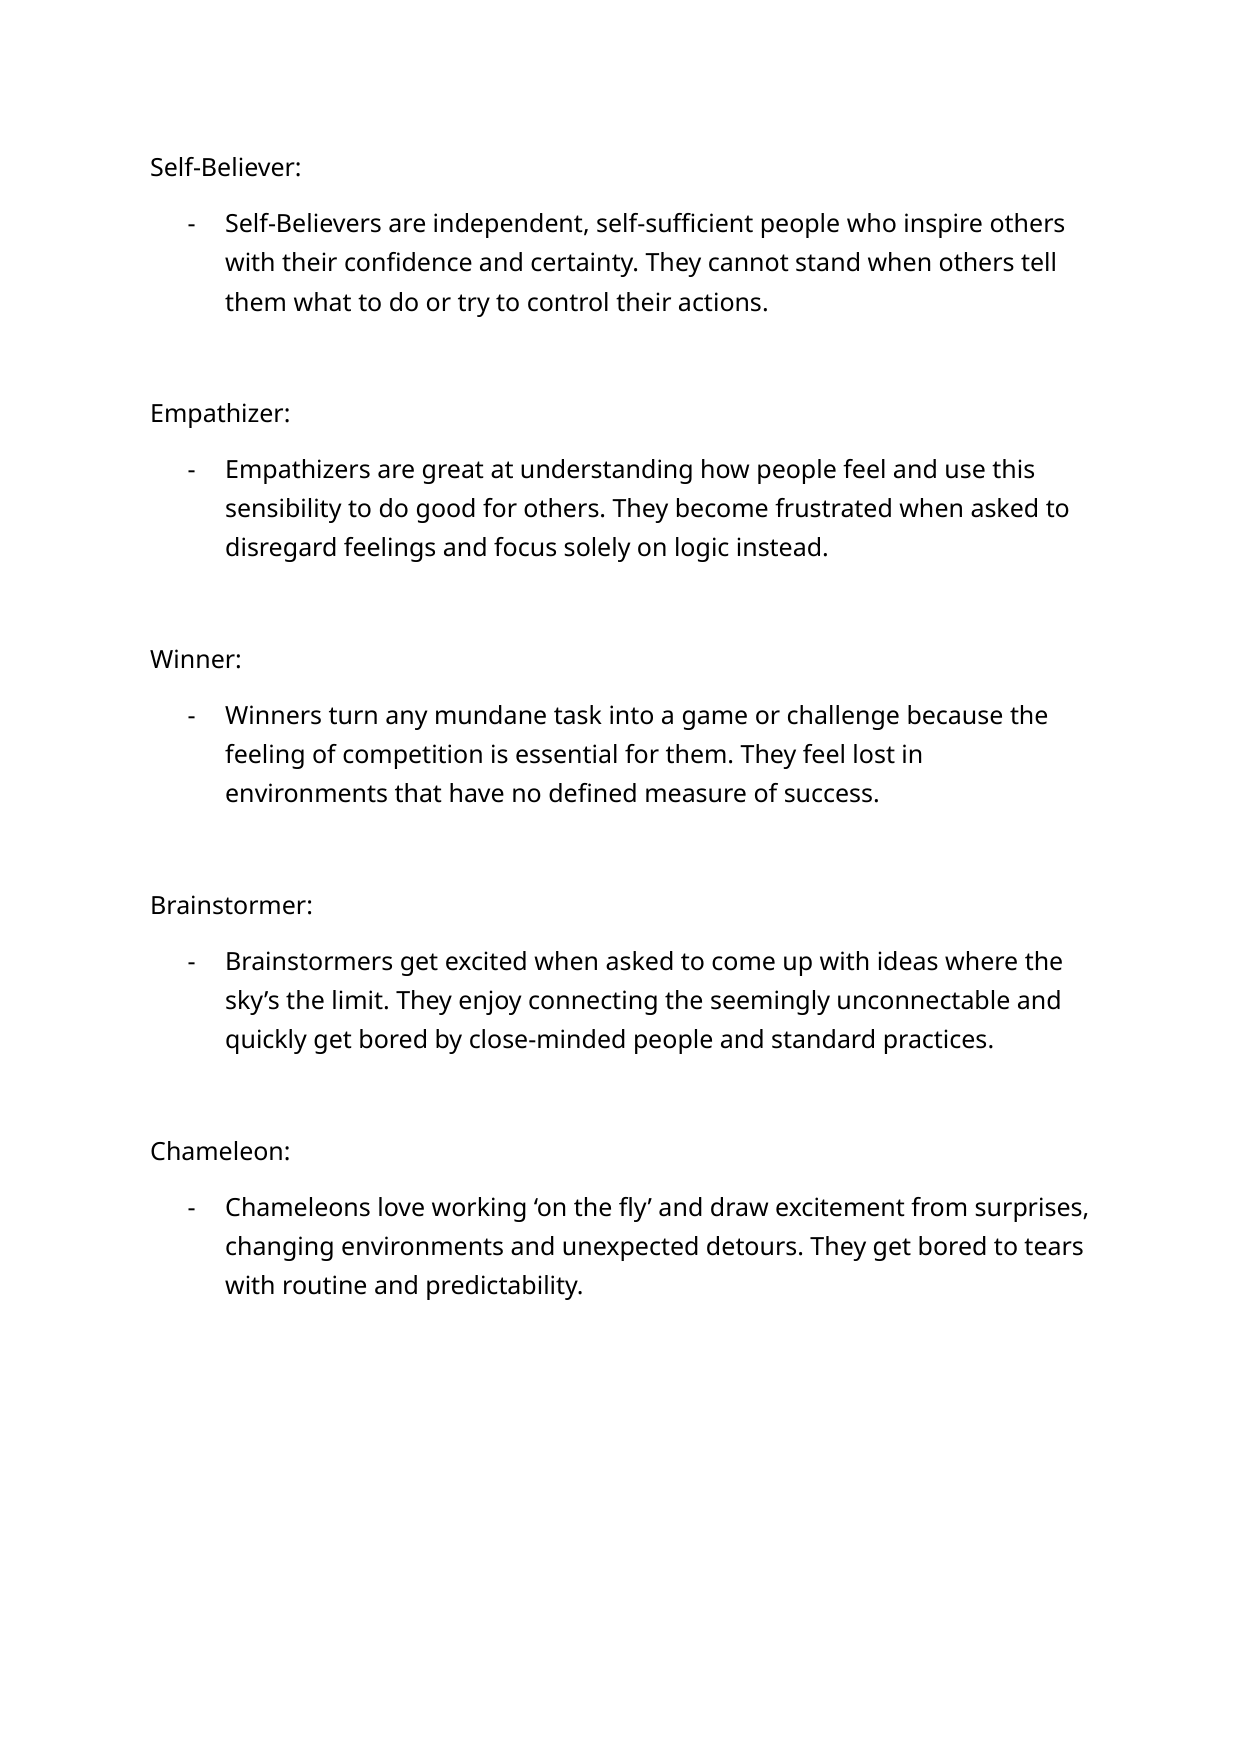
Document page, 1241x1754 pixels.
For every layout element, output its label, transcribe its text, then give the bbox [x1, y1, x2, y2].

text Winner: [150, 642, 1090, 676]
list Winners turn any mundane task into a game or challenge because the feeling of competition is essential for them. They feel lost in environments that have no defined measure of success. [187, 697, 1090, 810]
text Self-Believer: [150, 150, 1090, 184]
text Brainstormer: [150, 887, 1090, 922]
list Brainstormers get excited when asked to come up with ideas where the sky’s the limit. They enjoy connecting the seemingly unconnectable and quickly get bored by close-minded people and standard practices. [187, 943, 1090, 1056]
list Empathizers are great at understanding how people feel and use this sensibility to do good for others. They become frustrated when asked to disregard feelings and focus solely on logic instead. [187, 452, 1090, 564]
list Self-Believers are independent, self-sufficient people who inspire others with their confidence and certainty. They cannot stand when others tell them what to do or try to control their actions. [187, 206, 1090, 318]
text Empathizer: [150, 396, 1090, 430]
list Chameleons love working ‘on the fly’ and draw excitement from surprises, changing environments and unexpected detours. They get bored to tears with routine and predictability. [187, 1189, 1090, 1302]
text Chameleon: [150, 1133, 1090, 1167]
